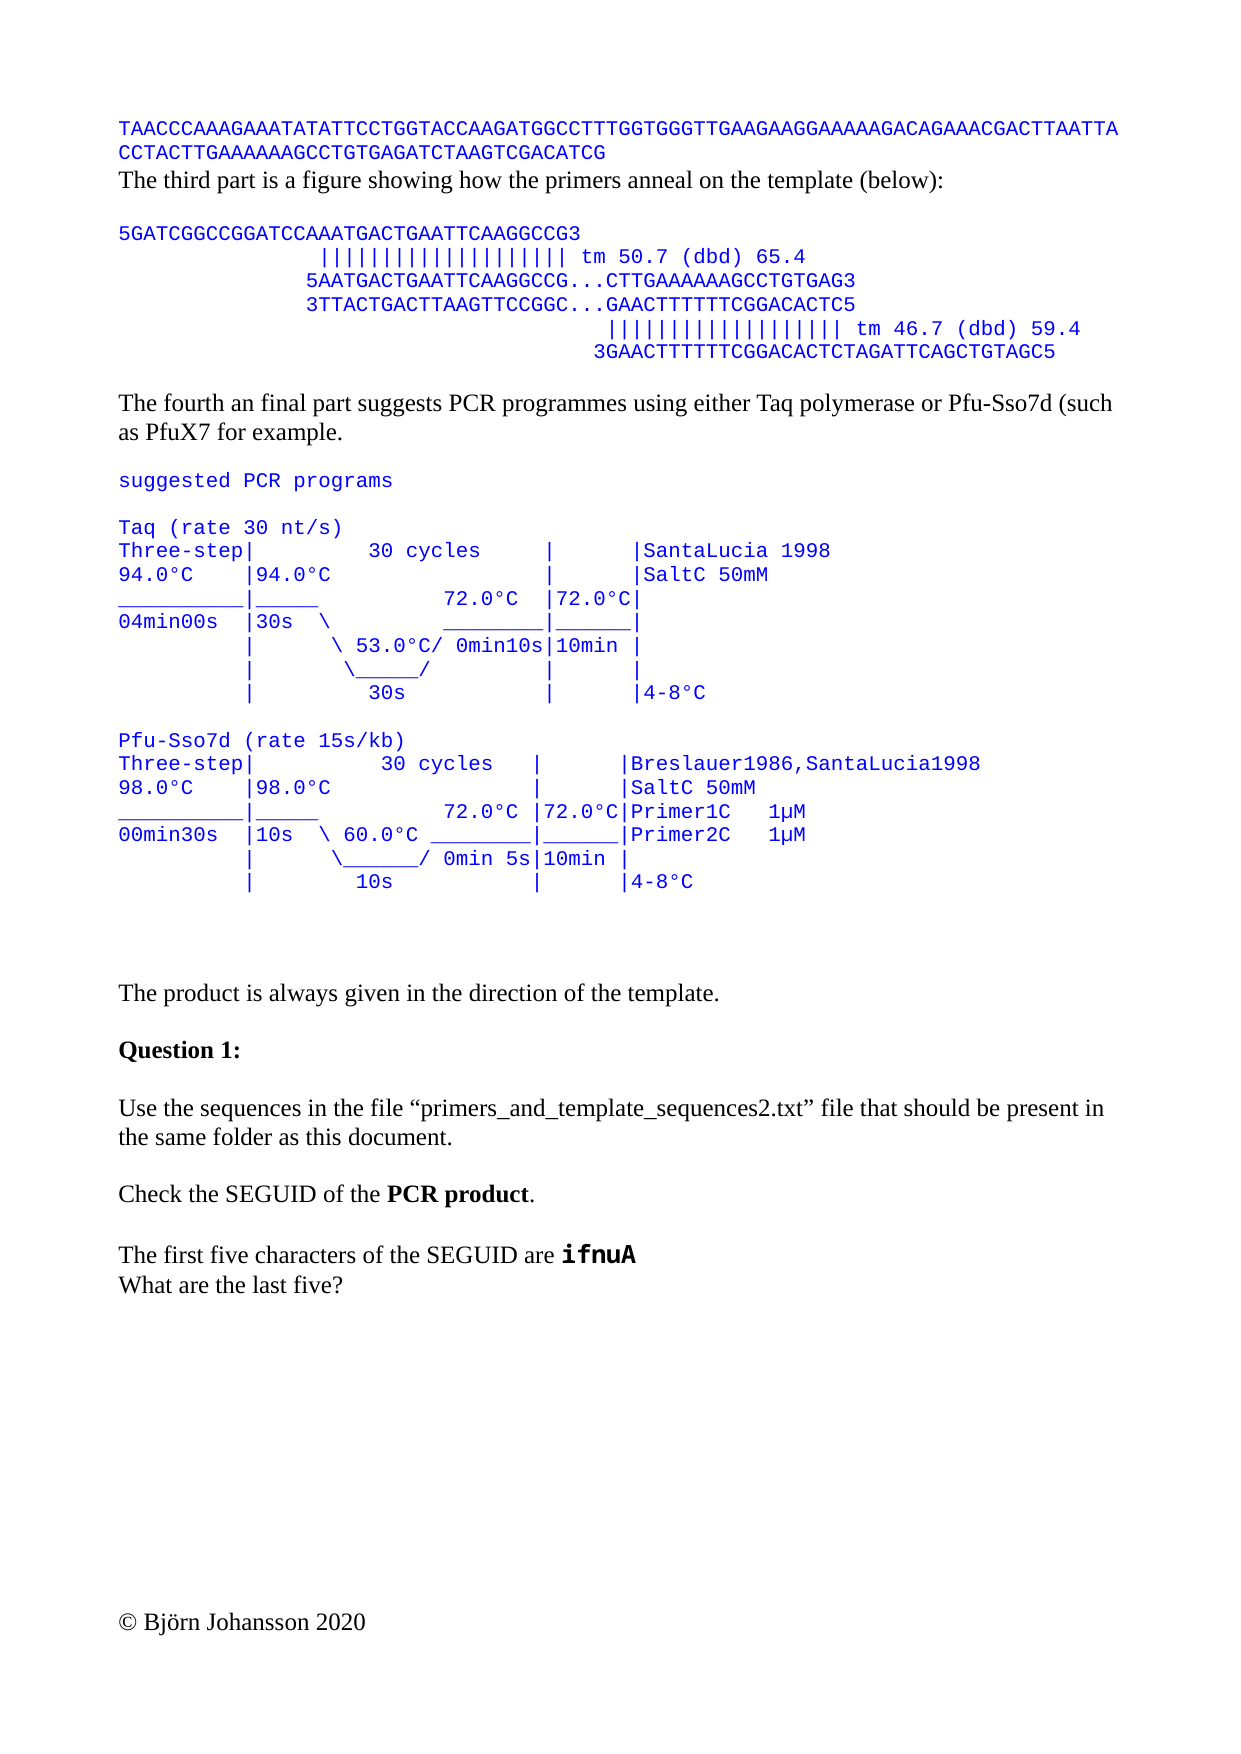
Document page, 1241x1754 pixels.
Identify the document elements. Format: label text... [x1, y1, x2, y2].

text suggested PCR programs [118, 469, 1122, 493]
text | 30s | |4-8°C [118, 682, 1122, 706]
text Three-step| 30 cycles | |Breslauer1986,SantaLucia1998 [118, 753, 1122, 777]
text The fourth an final part suggests PCR programmes using either Taq polymerase or Pfu-Sso7d (such as PfuX7 for example. [118, 388, 1122, 446]
text Taq (rate 30 nt/s) [118, 517, 1122, 541]
text The first five characters of the SEGUID are ifnuA [118, 1237, 1122, 1271]
text 5AATGACTGAATTCAAGGCCG...CTTGAAAAAAGCCTGTGAG3 [118, 270, 1122, 294]
text | \ 53.0°C/ 0min10s|10min | [118, 635, 1122, 659]
text 98.0°C |98.0°C | |SaltC 50mM [118, 777, 1122, 801]
text 00min30s |10s \ 60.0°C ________|______|Primer2C 1µM [118, 824, 1122, 848]
text | \______/ 0min 5s|10min | [118, 848, 1122, 872]
text 3GAACTTTTTTCGGACACTCTAGATTCAGCTGTAGC5 [118, 341, 1122, 365]
text Check the SEGUID of the PCR product. [118, 1179, 1122, 1208]
text 5GATCGGCCGGATCCAAATGACTGAATTCAAGGCCG3 [118, 223, 1122, 247]
text Pfu-Sso7d (rate 15s/kb) [118, 730, 1122, 753]
text Three-step| 30 cycles | |SantaLucia 1998 [118, 541, 1122, 564]
text ||||||||||||||||||| tm 46.7 (dbd) 59.4 [118, 317, 1122, 341]
text What are the last five? [118, 1271, 1122, 1299]
text | 10s | |4-8°C [118, 872, 1122, 895]
text 3TTACTGACTTAAGTTCCGGC...GAACTTTTTTCGGACACTC5 [118, 294, 1122, 317]
text 94.0°C |94.0°C | |SaltC 50mM [118, 564, 1122, 588]
text | \_____/ | | [118, 659, 1122, 682]
text The product is always given in the direction of the template. [118, 978, 1122, 1007]
text __________|_____ 72.0°C |72.0°C| [118, 588, 1122, 611]
text __________|_____ 72.0°C |72.0°C|Primer1C 1µM [118, 801, 1122, 824]
text 04min00s |30s \ ________|______| [118, 611, 1122, 635]
text Use the sequences in the file “primers_and_template_sequences2.txt” file that should be present in the same folder as this document. [118, 1093, 1122, 1150]
text The third part is a figure showing how the primers anneal on the template (below): [118, 165, 1122, 194]
text |||||||||||||||||||| tm 50.7 (dbd) 65.4 [118, 247, 1122, 270]
text Question 1: [118, 1035, 1122, 1064]
text TAACCCAAAGAAATATATTCCTGGTACCAAGATGGCCTTTGGTGGGTTGAAGAAGGAAAAAGACAGAAACGACTTAATTACCTACTTGAAAAAAGCCTGTGAGATCTAAGTCGACATCG [118, 118, 1122, 165]
